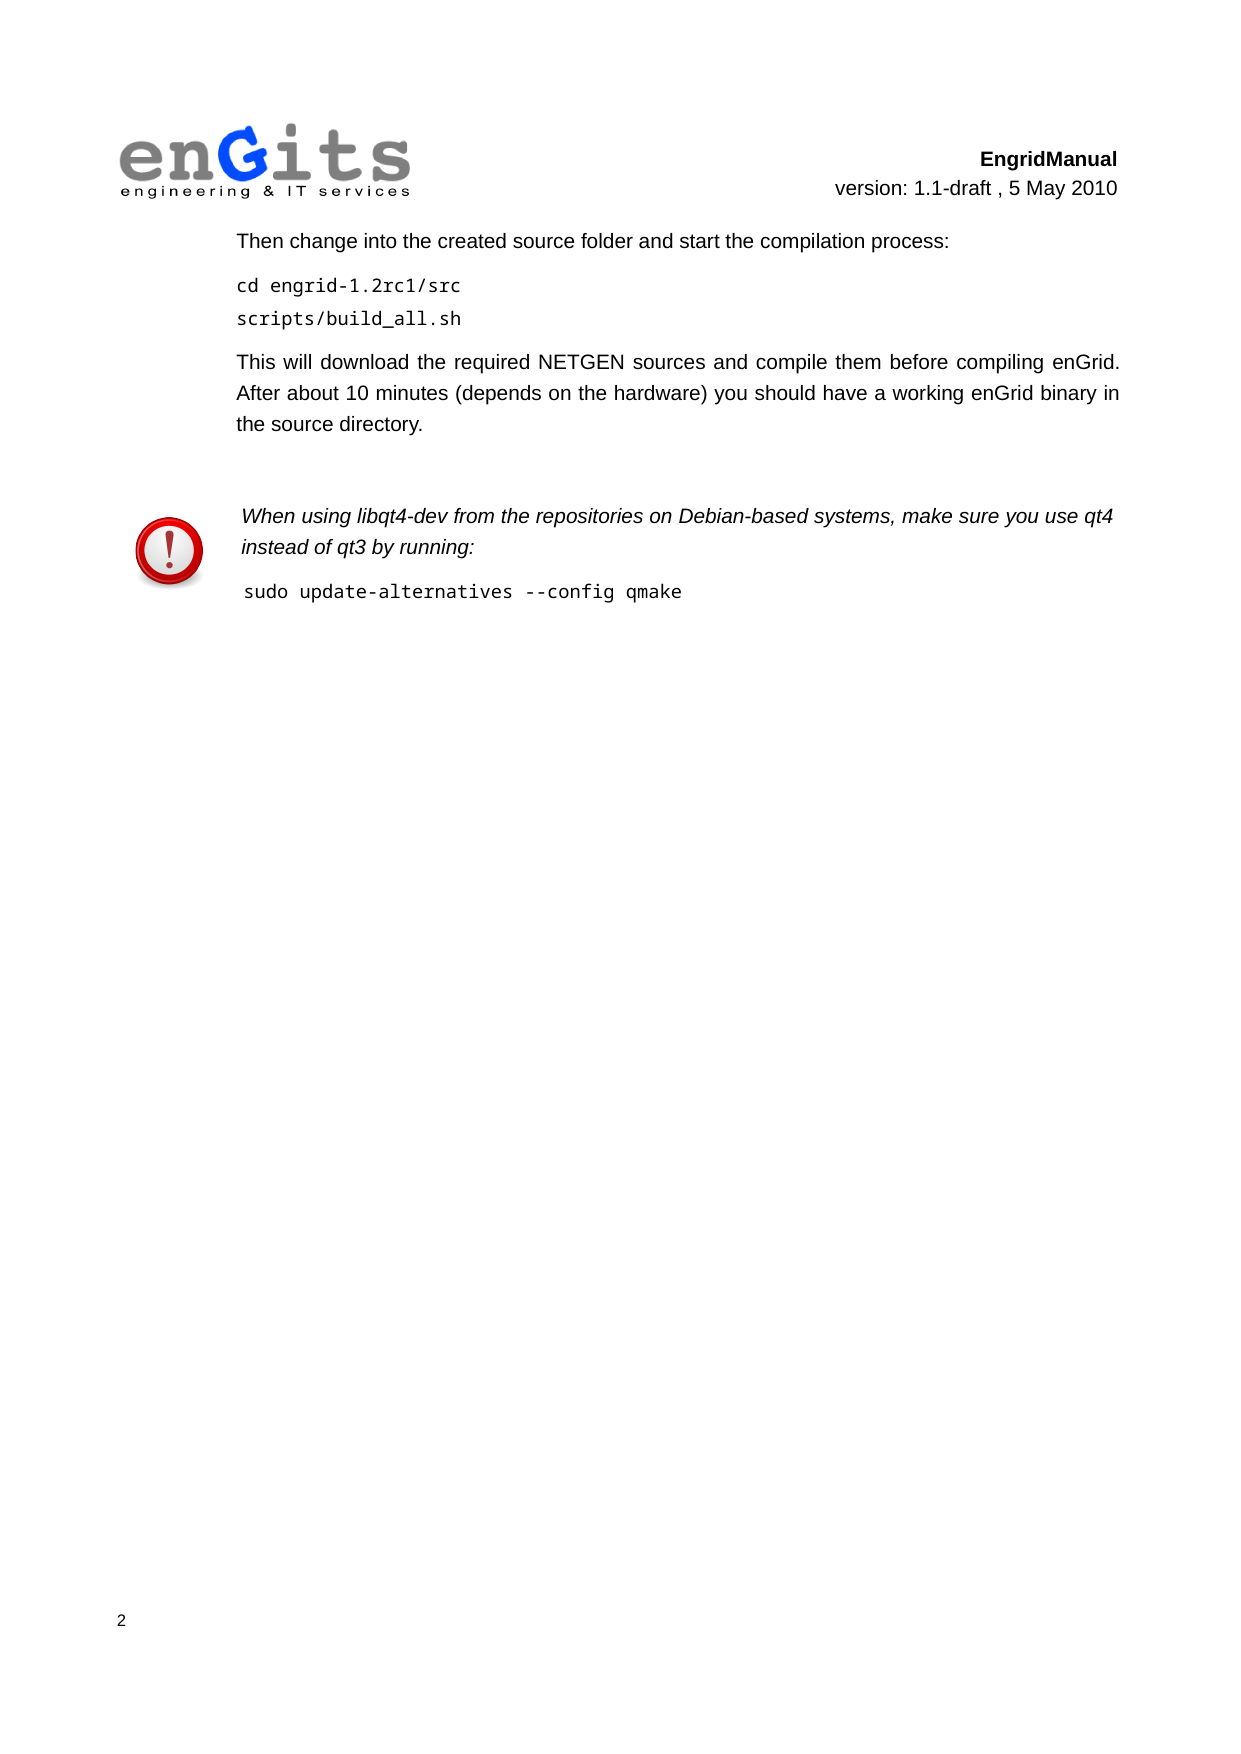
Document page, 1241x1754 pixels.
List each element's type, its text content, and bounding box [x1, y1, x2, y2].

text This will download the required NETGEN sources and compile them before compiling enGrid. After about 10 minutes (depends on the hardware) you should have a working enGrid binary in the source directory. [236, 350, 1122, 436]
picture [135, 517, 204, 590]
text cd engrid-1.2rc1/src scripts/build_all.sh [236, 272, 1122, 331]
table_header When using libqt4-dev from the repositories on Debian-based systems, make sure you use qt4 instead of qt3 by running: sudo update-alternatives --config qmake [235, 486, 1123, 609]
text Then change into the created source folder and start the compilation process: [236, 229, 1122, 253]
table_header [118, 486, 235, 609]
picture [110, 122, 418, 200]
